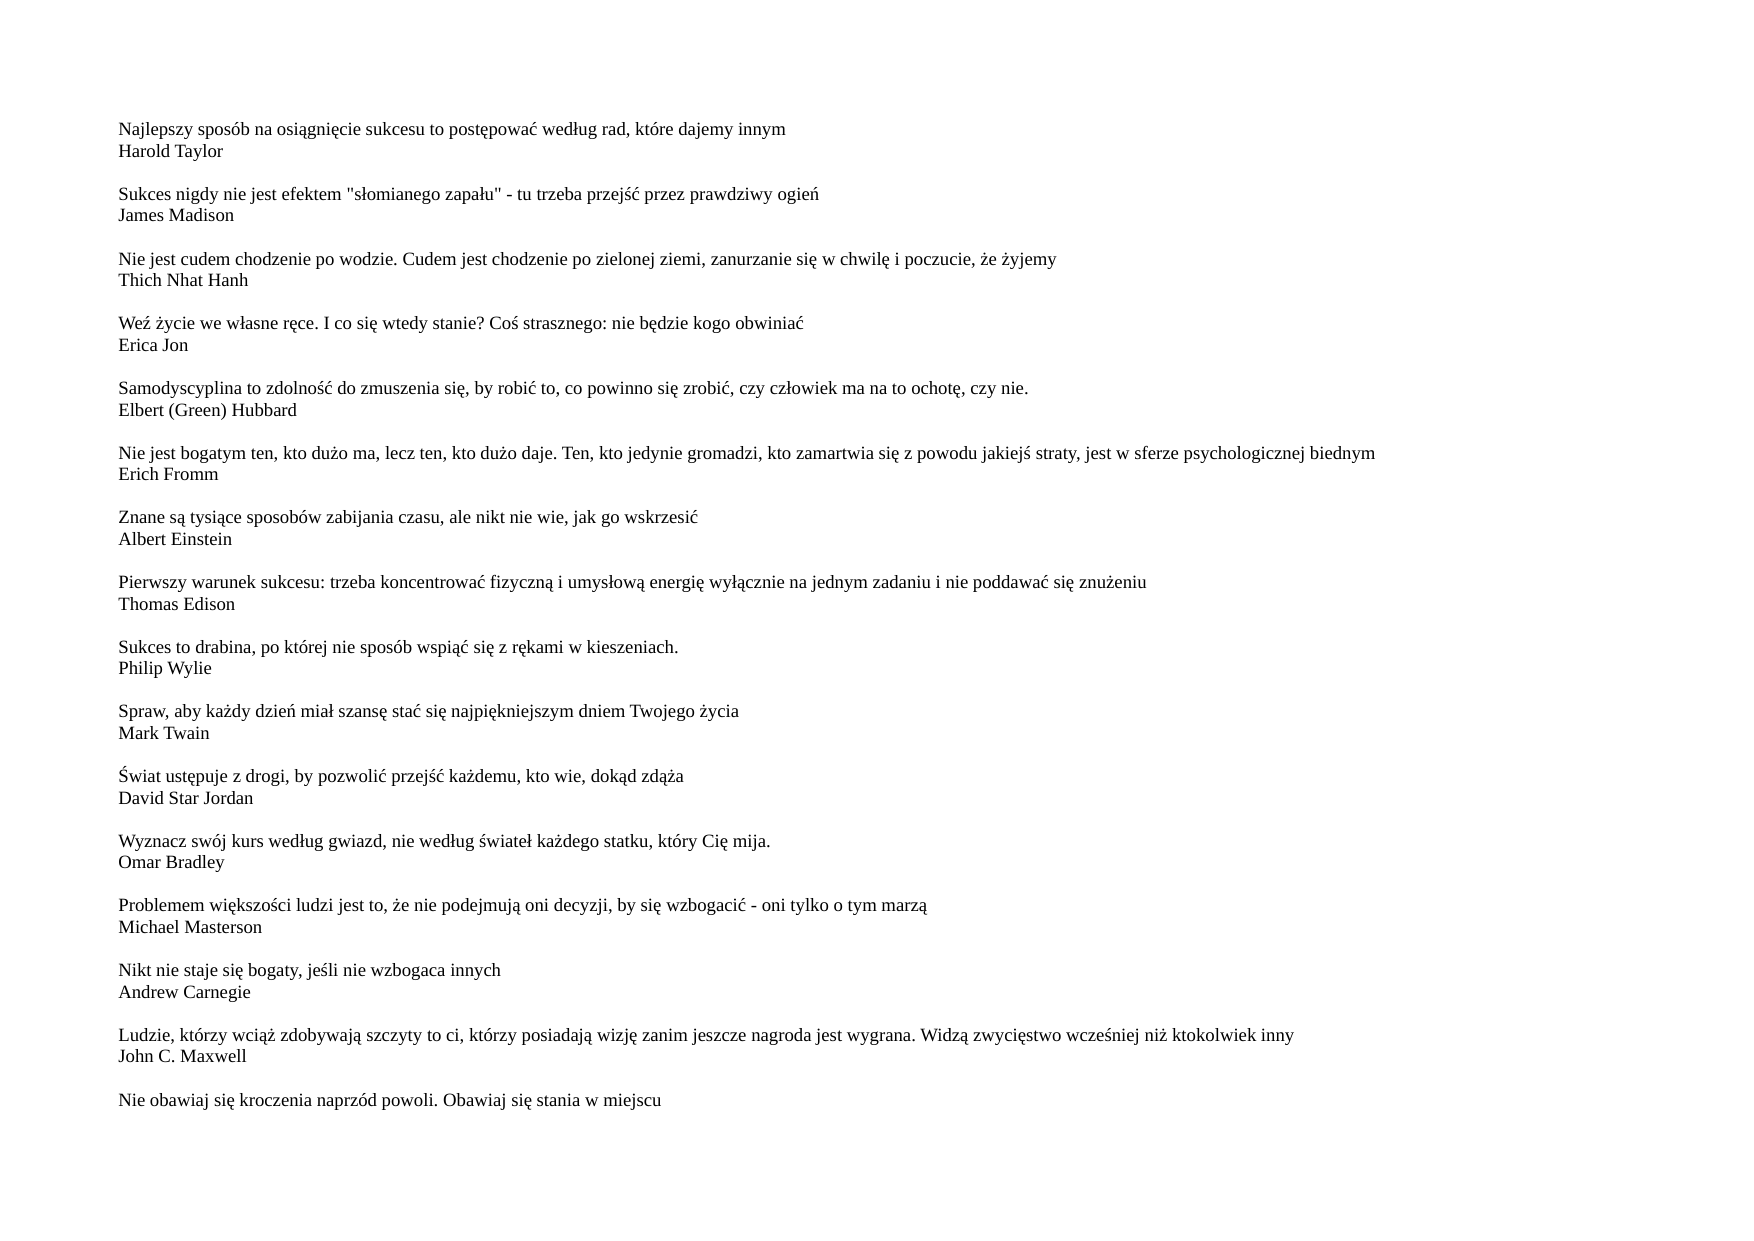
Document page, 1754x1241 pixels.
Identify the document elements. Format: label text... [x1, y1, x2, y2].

text Pierwszy warunek sukcesu: trzeba koncentrować fizyczną i umysłową energię wyłącznie na jednym zadaniu i nie poddawać się znużeniu [118, 571, 1636, 592]
text Michael Masterson [118, 916, 1636, 937]
text Świat ustępuje z drogi, by pozwolić przejść każdemu, kto wie, dokąd zdąża [118, 765, 1636, 787]
text Andrew Carnegie [118, 981, 1636, 1002]
text Nikt nie staje się bogaty, jeśli nie wzbogaca innych [118, 959, 1636, 981]
text Omar Bradley [118, 851, 1636, 873]
text Erica Jon [118, 334, 1636, 355]
text Albert Einstein [118, 528, 1636, 549]
text Erich Fromm [118, 463, 1636, 485]
text Spraw, aby każdy dzień miał szansę stać się najpiękniejszym dniem Twojego życia [118, 700, 1636, 722]
text Sukces to drabina, po której nie sposób wspiąć się z rękami w kieszeniach. [118, 636, 1636, 657]
text Harold Taylor [118, 140, 1636, 161]
text David Star Jordan [118, 787, 1636, 808]
text John C. Maxwell [118, 1045, 1636, 1067]
text Mark Twain [118, 722, 1636, 743]
text Najlepszy sposób na osiągnięcie sukcesu to postępować według rad, które dajemy innym [118, 118, 1636, 140]
text Nie obawiaj się kroczenia naprzód powoli. Obawiaj się stania w miejscu [118, 1088, 1636, 1110]
text Thich Nhat Hanh [118, 269, 1636, 291]
text Ludzie, którzy wciąż zdobywają szczyty to ci, którzy posiadają wizję zanim jeszcze nagroda jest wygrana. Widzą zwycięstwo wcześniej niż ktokolwiek inny [118, 1024, 1636, 1045]
text Nie jest bogatym ten, kto dużo ma, lecz ten, kto dużo daje. Ten, kto jedynie gromadzi, kto zamartwia się z powodu jakiejś straty, jest w sferze psychologicznej biednym [118, 442, 1636, 463]
text James Madison [118, 204, 1636, 226]
text Elbert (Green) Hubbard [118, 398, 1636, 420]
text Sukces nigdy nie jest efektem "słomianego zapału" - tu trzeba przejść przez prawdziwy ogień [118, 183, 1636, 204]
text Wyznacz swój kurs według gwiazd, nie według świateł każdego statku, który Cię mija. [118, 830, 1636, 851]
text Problemem większości ludzi jest to, że nie podejmują oni decyzji, by się wzbogacić - oni tylko o tym marzą [118, 894, 1636, 916]
text Nie jest cudem chodzenie po wodzie. Cudem jest chodzenie po zielonej ziemi, zanurzanie się w chwilę i poczucie, że żyjemy [118, 247, 1636, 269]
text Philip Wylie [118, 657, 1636, 679]
text Weź życie we własne ręce. I co się wtedy stanie? Coś strasznego: nie będzie kogo obwiniać [118, 312, 1636, 334]
text Samodyscyplina to zdolność do zmuszenia się, by robić to, co powinno się zrobić, czy człowiek ma na to ochotę, czy nie. [118, 377, 1636, 398]
text Znane są tysiące sposobów zabijania czasu, ale nikt nie wie, jak go wskrzesić [118, 506, 1636, 528]
text Thomas Edison [118, 592, 1636, 614]
